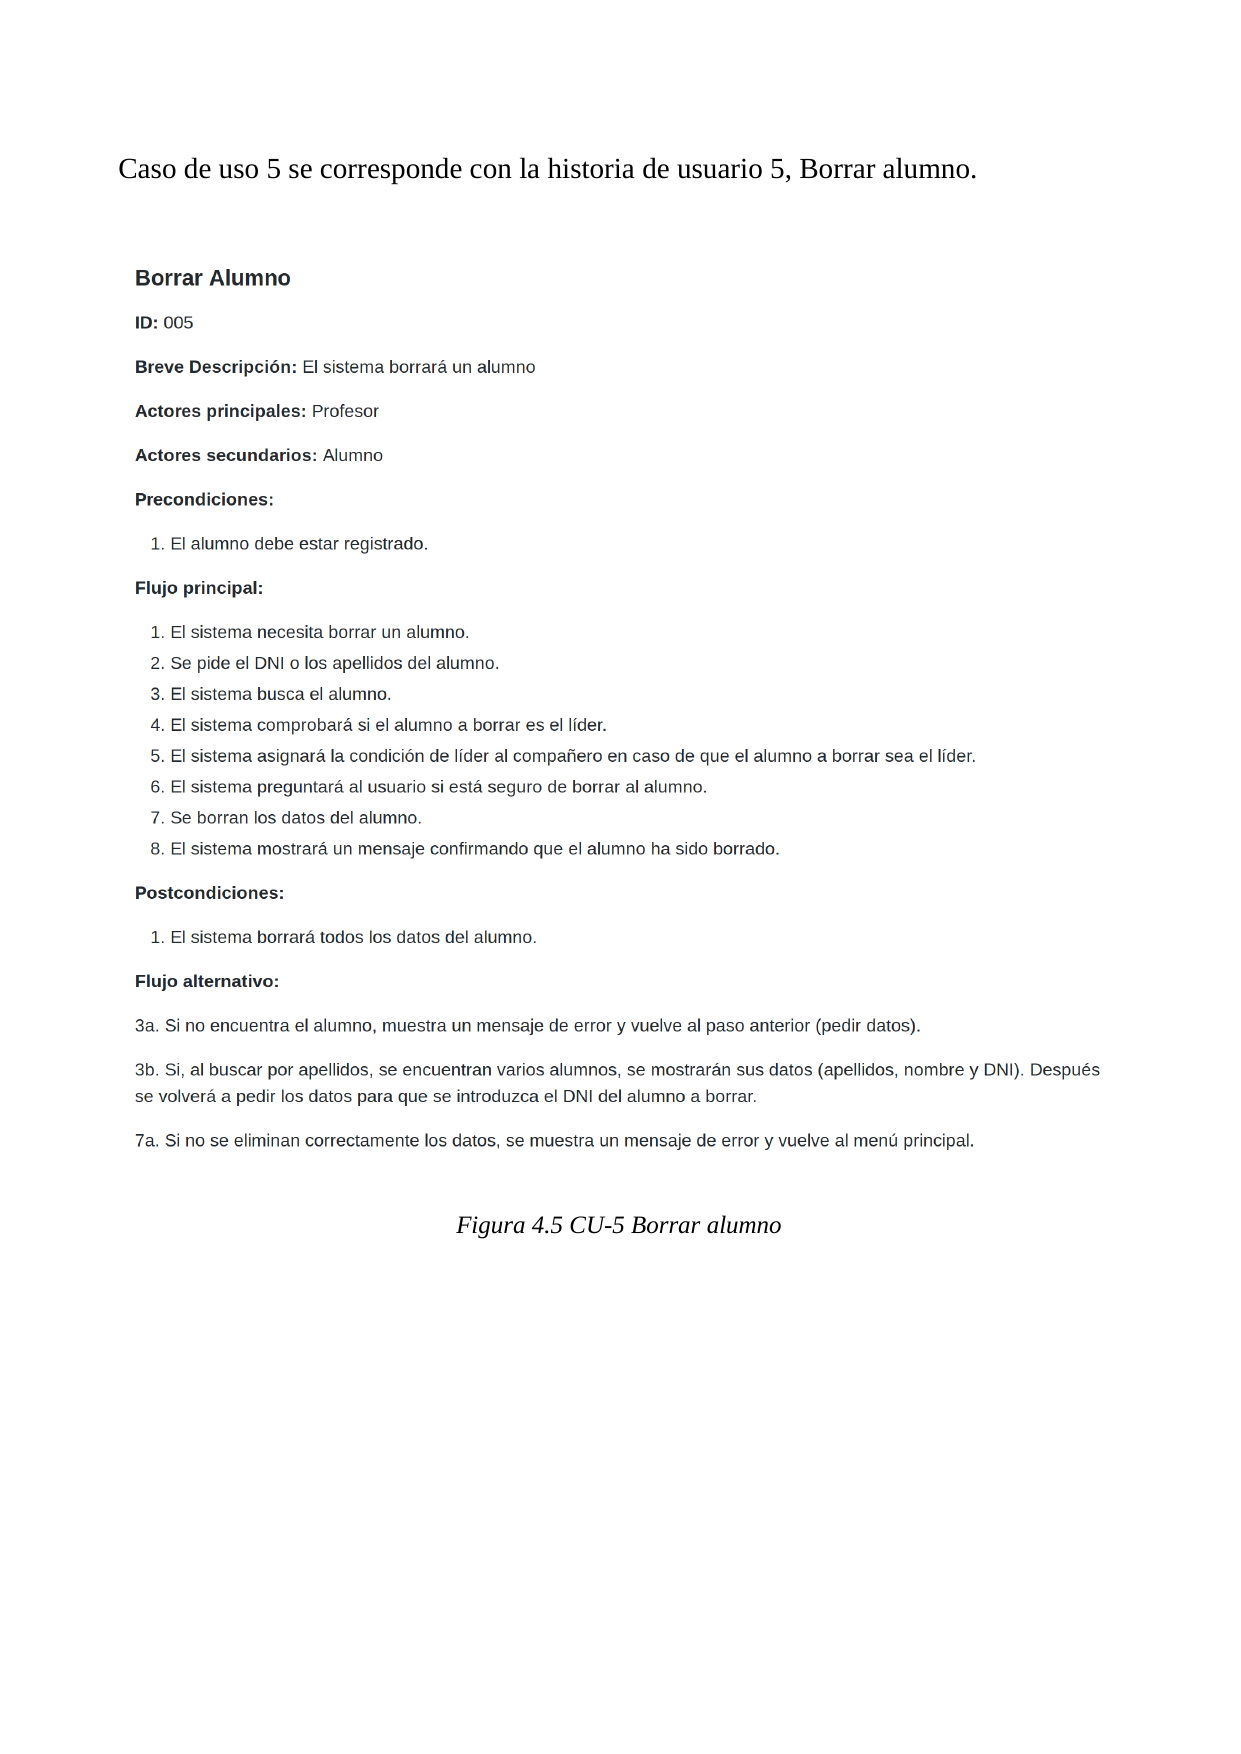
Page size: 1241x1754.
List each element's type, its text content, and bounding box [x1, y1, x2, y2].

picture [118, 252, 1123, 1177]
text Caso de uso 5 se corresponde con la historia de usuario 5, Borrar alumno. [118, 152, 1122, 185]
text Figura 4.5 CU-5 Borrar alumno [118, 1210, 1122, 1239]
